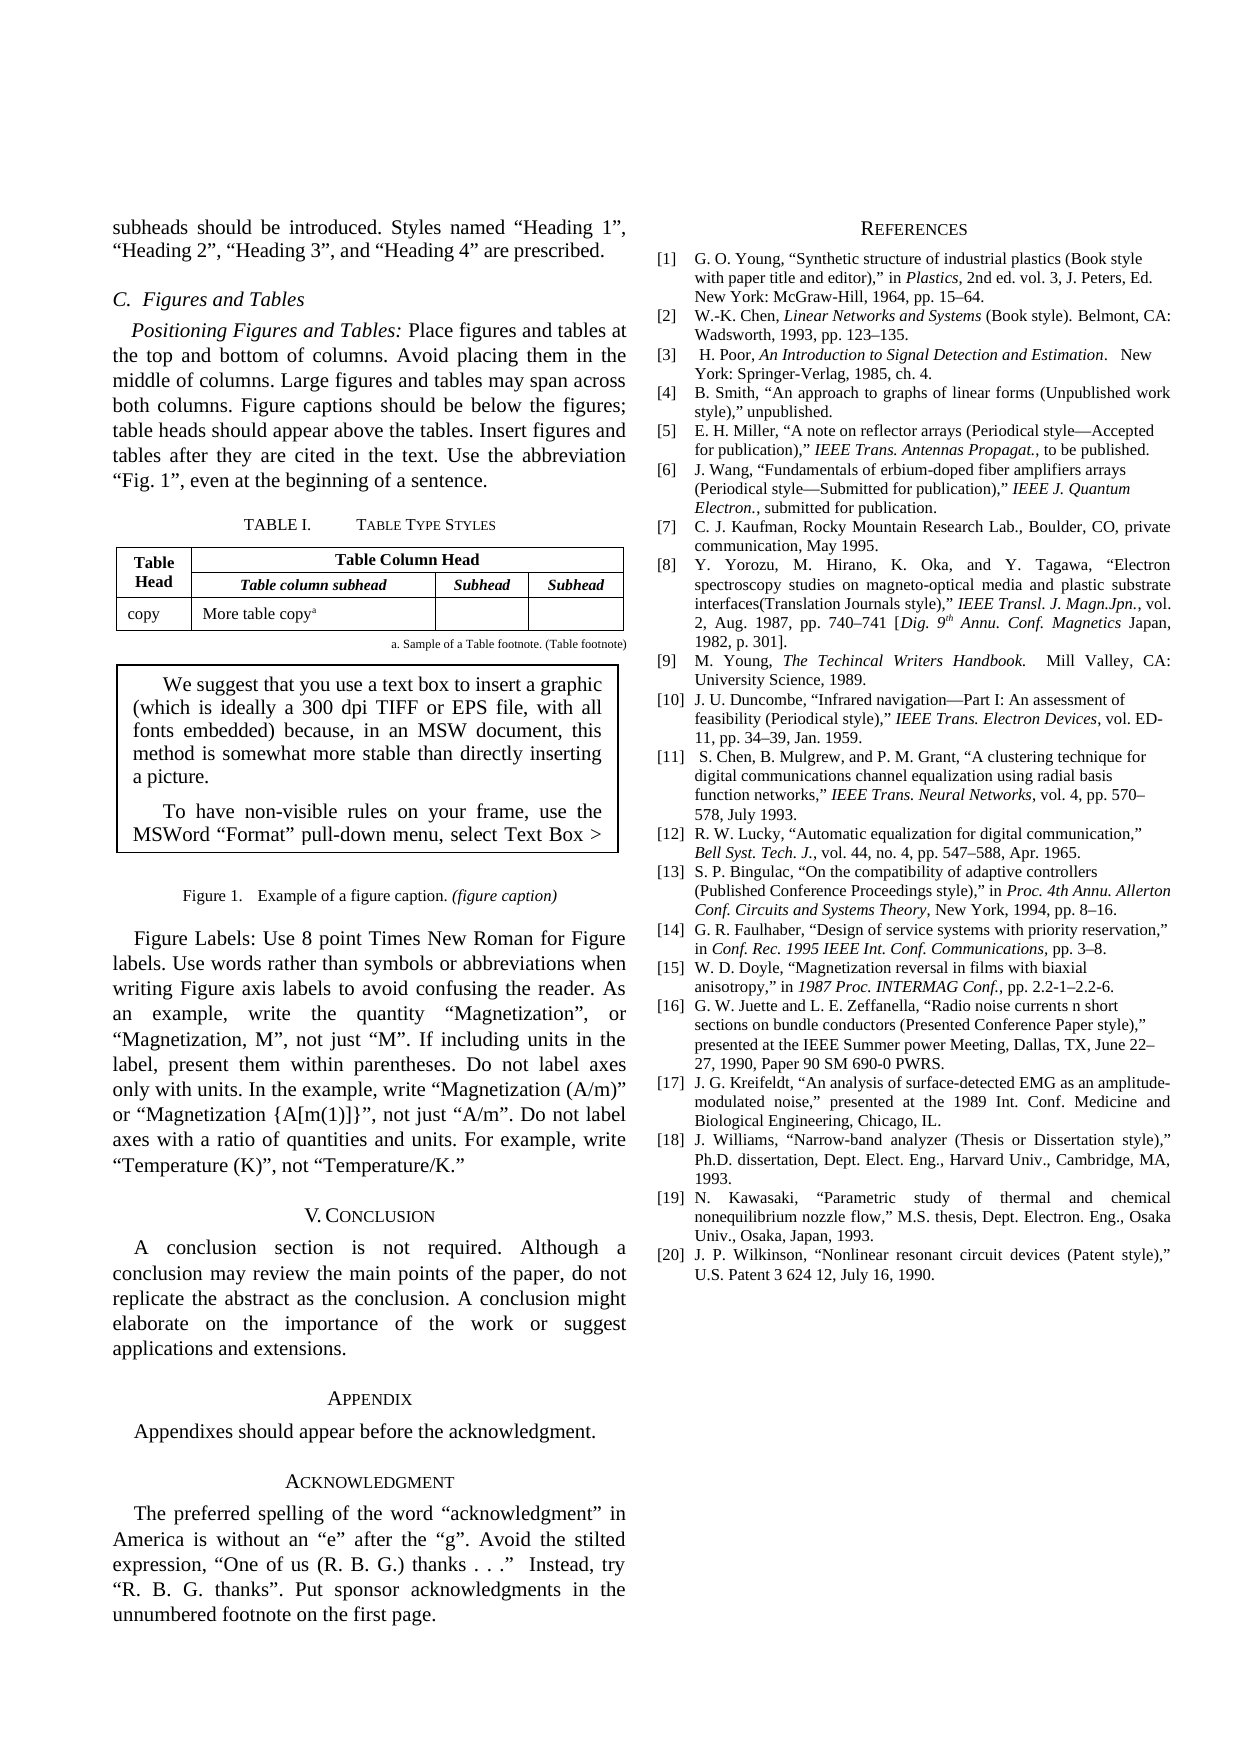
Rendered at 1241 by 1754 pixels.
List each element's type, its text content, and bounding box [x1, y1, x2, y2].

text The preferred spelling of the word “acknowledgment” in America is without an “e” after the “g”. Avoid the stilted expression, “One of us (R. B. G.) thanks . . .” Instead, try “R. B. G. thanks”. Put sponsor acknowledgments in the unnumbered footnote on the first page. [112, 1501, 627, 1626]
table_header Table Column Head [192, 548, 623, 572]
text a. Sample of a Table footnote. (Table footnote) [112, 637, 627, 651]
list E. H. Miller, “A note on reflector arrays (Periodical style—Accepted for publication),” IEEE Trans. Antennas Propagat., to be published. [657, 421, 1171, 459]
subtitle Positioning Figures and Tables: Place figures and tables at the top and bottom of columns. Avoid placing them in the middle of columns. Large figures and tables may span across both columns. Figure captions should be below the figures; table heads should appear above the tables. Insert figures and tables after they are cited in the text. Use the abbreviation “Fig. 1”, even at the beginning of a sentence. [112, 317, 627, 492]
list M. Young, The Techincal Writers Handbook. Mill Valley, CA: University Science, 1989. [657, 651, 1171, 689]
list W. D. Doyle, “Magnetization reversal in films with biaxial anisotropy,” in 1987 Proc. INTERMAG Conf., pp. 2.2-1–2.2-6. [657, 958, 1171, 996]
table_header Table Head [117, 548, 191, 597]
text Appendixes should appear before the acknowledgment. [112, 1419, 627, 1443]
list G. O. Young, “Synthetic structure of industrial plastics (Book style with paper title and editor),” in Plastics, 2nd ed. vol. 3, J. Peters, Ed. New York: McGraw-Hill, 1964, pp. 15–64. [657, 248, 1171, 306]
list C. J. Kaufman, Rocky Mountain Research Lab., Boulder, CO, private communication, May 1995. [657, 517, 1171, 555]
list J. P. Wilkinson, “Nonlinear resonant circuit devices (Patent style),” U.S. Patent 3 624 12, July 16, 1990. [657, 1245, 1171, 1283]
list N. Kawasaki, “Parametric study of thermal and chemical nonequilibrium nozzle flow,” M.S. thesis, Dept. Electron. Eng., Osaka Univ., Osaka, Japan, 1993. [657, 1188, 1171, 1245]
list [118, 666, 617, 852]
subtitle Conclusion [112, 1203, 627, 1227]
table_cell Table column subhead [192, 573, 435, 597]
list To have non-visible rules on your frame, use the MSWord “Format” pull-down menu, select Text Box > Colors and Lines to choose No Fill and No Line. [133, 800, 602, 844]
list Example of a figure caption. (figure caption) [112, 886, 627, 905]
list H. Poor, An Introduction to Signal Detection and Estimation. New York: Springer-Verlag, 1985, ch. 4. [657, 344, 1171, 383]
table_cell More table copya [192, 598, 435, 630]
list We suggest that you use a text box to insert a graphic (which is ideally a 300 dpi TIFF or EPS file, with all fonts embedded) because, in an MSW document, this method is somewhat more stable than directly inserting a picture. [133, 673, 602, 788]
subtitle C. Figures and Tables [112, 287, 627, 311]
text References [657, 216, 1171, 240]
text Figure Labels: Use 8 point Times New Roman for Figure labels. Use words rather than symbols or abbreviations when writing Figure axis labels to avoid confusing the reader. As an example, write the quantity “Magnetization”, or “Magnetization, M”, not just “M”. If including units in the label, present them within parentheses. Do not label axes only with units. In the example, write “Magnetization (A/m)” or “Magnetization {A[m(1)]}”, not just “A/m”. Do not label axes with a ratio of quantities and units. For example, write “Temperature (K)”, not “Temperature/K.” [112, 926, 627, 1177]
table_cell copy [117, 598, 191, 630]
table_cell Subhead [529, 573, 623, 597]
list Table Type Styles [112, 517, 627, 534]
text A conclusion section is not required. Although a conclusion may review the main points of the paper, do not replicate the abstract as the conclusion. A conclusion might elaborate on the importance of the work or suggest applications and extensions. [112, 1235, 627, 1360]
table_cell [436, 598, 528, 630]
table_cell [529, 598, 623, 630]
text subheads should be introduced. Styles named “Heading 1”, “Heading 2”, “Heading 3”, and “Heading 4” are prescribed. [112, 216, 627, 262]
list Y. Yorozu, M. Hirano, K. Oka, and Y. Tagawa, “Electron spectroscopy studies on magneto-optical media and plastic substrate interfaces(Translation Journals style),” IEEE Transl. J. Magn.Jpn., vol. 2, Aug. 1987, pp. 740–741 [Dig. 9th Annu. Conf. Magnetics Japan, 1982, p. 301]. [657, 555, 1171, 651]
list G. W. Juette and L. E. Zeffanella, “Radio noise currents n short sections on bundle conductors (Presented Conference Paper style),” presented at the IEEE Summer power Meeting, Dallas, TX, June 22–27, 1990, Paper 90 SM 690-0 PWRS. [657, 996, 1171, 1073]
text Acknowledgment [112, 1469, 627, 1493]
table_cell Subhead [436, 573, 528, 597]
list J. Williams, “Narrow-band analyzer (Thesis or Dissertation style),” Ph.D. dissertation, Dept. Elect. Eng., Harvard Univ., Cambridge, MA, 1993. [657, 1130, 1171, 1188]
list R. W. Lucky, “Automatic equalization for digital communication,” Bell Syst. Tech. J., vol. 44, no. 4, pp. 547–588, Apr. 1965. [657, 823, 1171, 862]
text Appendix [112, 1386, 627, 1410]
list B. Smith, “An approach to graphs of linear forms (Unpublished work style),” unpublished. [657, 383, 1171, 421]
list S. P. Bingulac, “On the compatibility of adaptive controllers (Published Conference Proceedings style),” in Proc. 4th Annu. Allerton Conf. Circuits and Systems Theory, New York, 1994, pp. 8–16. [657, 862, 1171, 919]
list S. Chen, B. Mulgrew, and P. M. Grant, “A clustering technique for digital communications channel equalization using radial basis function networks,” IEEE Trans. Neural Networks, vol. 4, pp. 570–578, July 1993. [657, 747, 1171, 823]
list J. Wang, “Fundamentals of erbium-doped fiber amplifiers arrays (Periodical style—Submitted for publication),” IEEE J. Quantum Electron., submitted for publication. [657, 459, 1171, 517]
list G. R. Faulhaber, “Design of service systems with priority reservation,” in Conf. Rec. 1995 IEEE Int. Conf. Communications, pp. 3–8. [657, 919, 1171, 958]
list J. G. Kreifeldt, “An analysis of surface-detected EMG as an amplitude-modulated noise,” presented at the 1989 Int. Conf. Medicine and Biological Engineering, Chicago, IL. [657, 1073, 1171, 1130]
list J. U. Duncombe, “Infrared navigation—Part I: An assessment of feasibility (Periodical style),” IEEE Trans. Electron Devices, vol. ED-11, pp. 34–39, Jan. 1959. [657, 689, 1171, 747]
list W.-K. Chen, Linear Networks and Systems (Book style). Belmont, CA: Wadsworth, 1993, pp. 123–135. [657, 306, 1171, 344]
